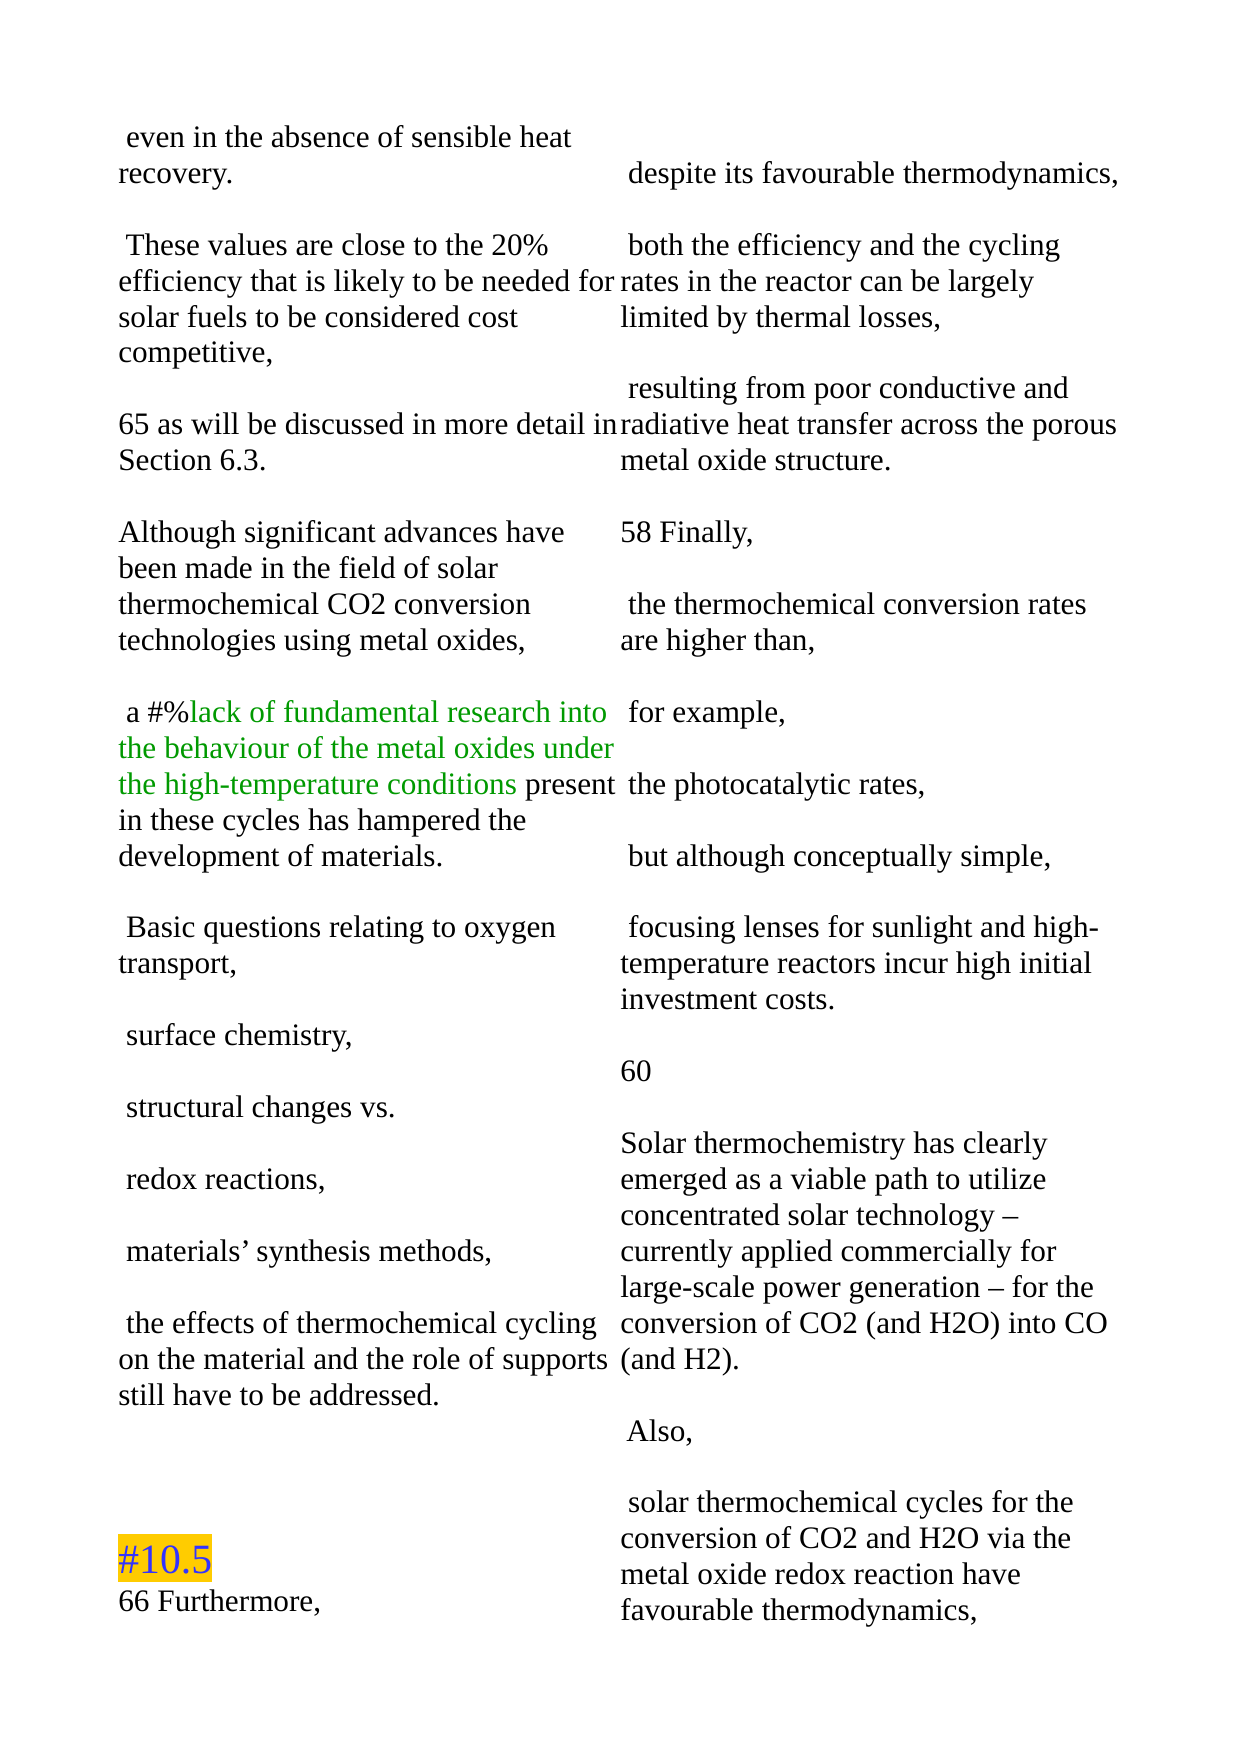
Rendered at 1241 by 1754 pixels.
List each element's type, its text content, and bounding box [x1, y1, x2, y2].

text Solar thermochemistry has clearly emerged as a viable path to utilize concentrated solar technology – currently applied commercially for large-scale power generation – for the conversion of CO2 (and H2O) into CO (and H2). [620, 1124, 1122, 1376]
text 60 [620, 1052, 1122, 1088]
text structural changes vs. [118, 1088, 620, 1124]
text a #%lack of fundamental research into the behaviour of the metal oxides under the high-temperature conditions present in these cycles has hampered the development of materials. [118, 693, 620, 873]
text resulting from poor conductive and radiative heat transfer across the porous metal oxide structure. [620, 370, 1122, 477]
text the thermochemical conversion rates are higher than, [620, 585, 1122, 657]
text for example, [620, 693, 1122, 729]
text the effects of thermochemical cycling on the material and the role of supports still have to be addressed. [118, 1304, 620, 1412]
text redox reactions, [118, 1160, 620, 1196]
text #10.5 [118, 1534, 620, 1582]
text both the efficiency and the cycling rates in the reactor can be largely limited by thermal losses, [620, 226, 1122, 334]
text despite its favourable thermodynamics, [620, 154, 1122, 190]
text focusing lenses for sunlight and high-temperature reactors incur high initial investment costs. [620, 909, 1122, 1017]
text These values are close to the 20% efficiency that is likely to be needed for solar fuels to be considered cost competitive, [118, 226, 620, 370]
text Also, [620, 1412, 1122, 1448]
text surface chemistry, [118, 1017, 620, 1052]
text the photocatalytic rates, [620, 765, 1122, 801]
text 58 Finally, [620, 513, 1122, 549]
text but although conceptually simple, [620, 837, 1122, 873]
text Although significant advances have been made in the field of solar thermochemical CO2 conversion technologies using metal oxides, [118, 513, 620, 657]
text even in the absence of sensible heat recovery. [118, 118, 620, 190]
text Basic questions relating to oxygen transport, [118, 909, 620, 981]
text 66 Furthermore, [118, 1582, 620, 1618]
text materials’ synthesis methods, [118, 1232, 620, 1268]
text solar thermochemical cycles for the conversion of CO2 and H2O via the metal oxide redox reaction have favourable thermodynamics, [620, 1484, 1122, 1627]
text 65 as will be discussed in more detail in Section 6.3. [118, 406, 620, 477]
